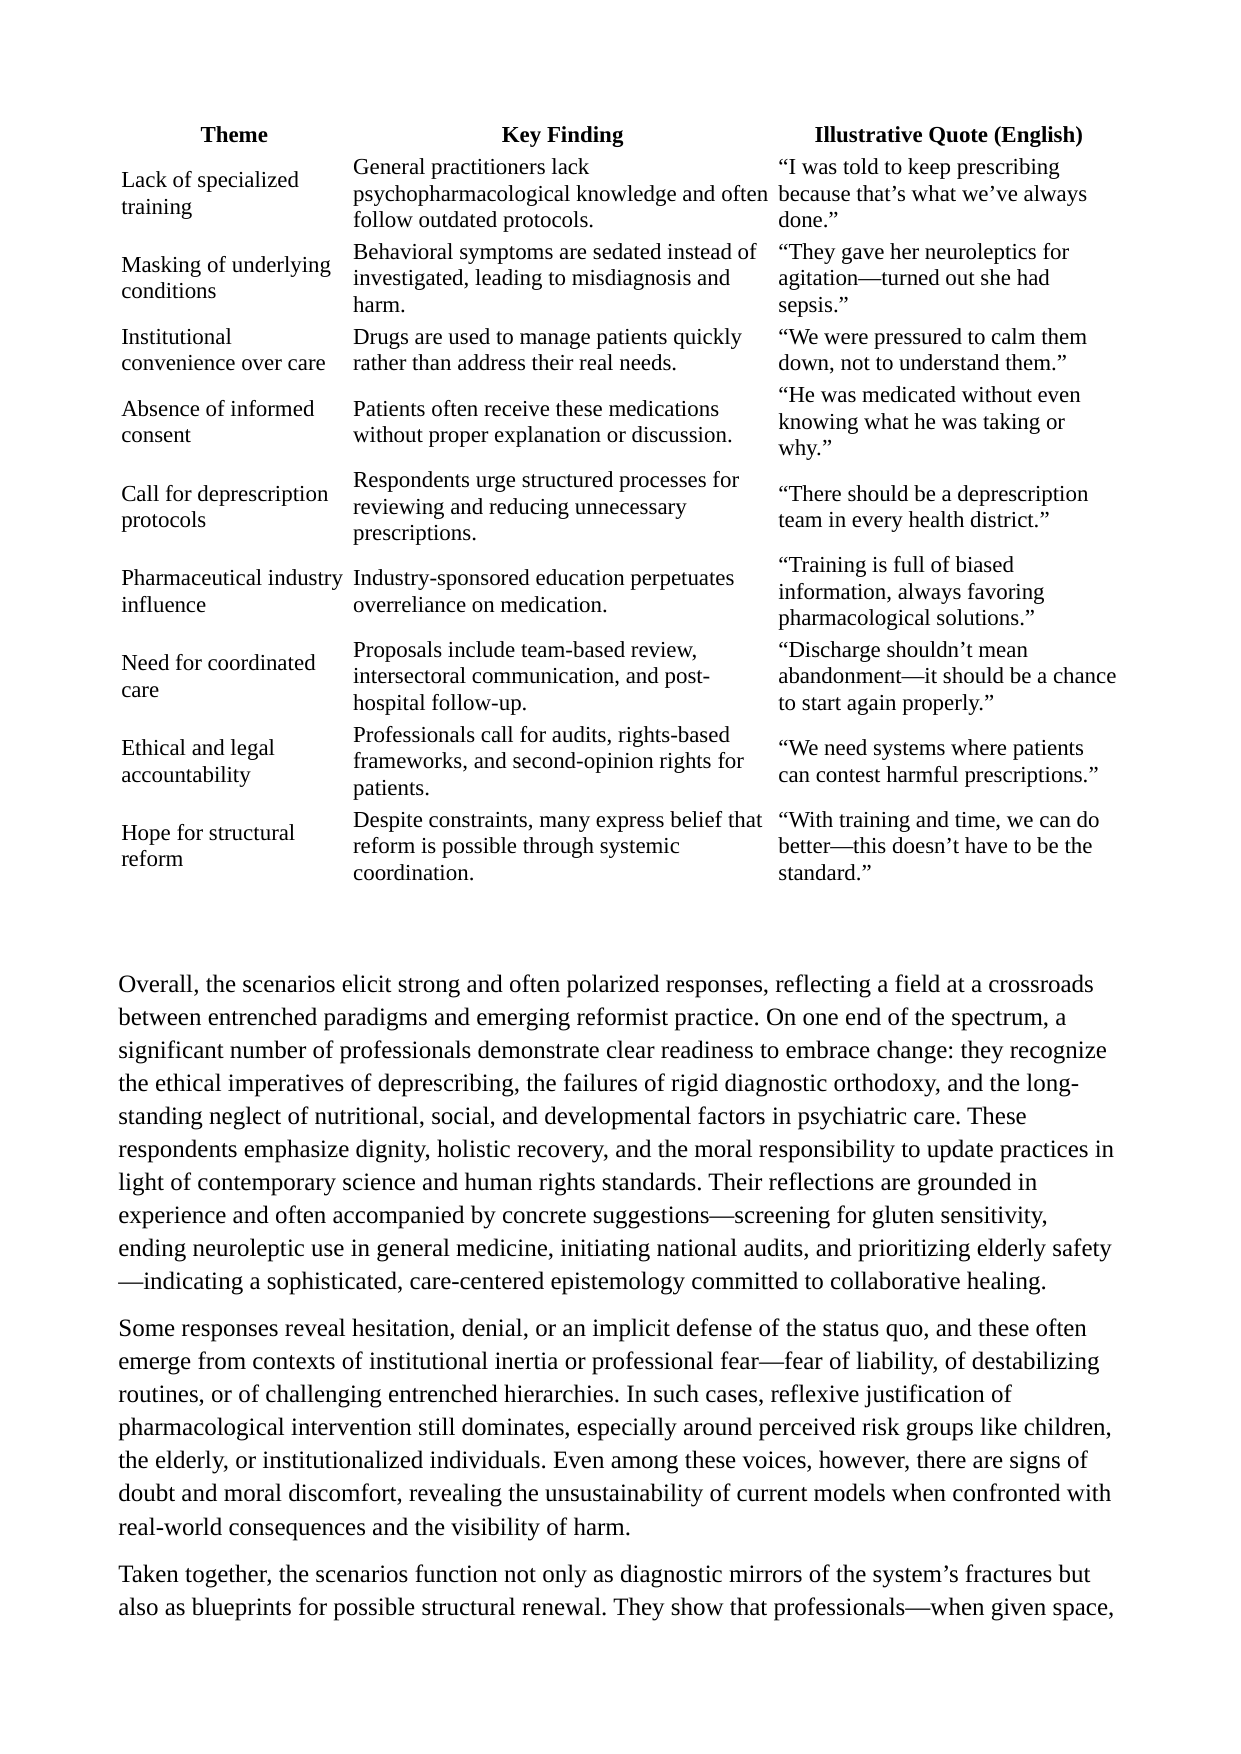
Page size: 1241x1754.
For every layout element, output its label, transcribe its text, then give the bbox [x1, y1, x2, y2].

table_cell “Training is full of biased information, always favoring pharmacological solutions.” [775, 549, 1122, 633]
text Overall, the scenarios elicit strong and often polarized responses, reflecting a field at a crossroads between entrenched paradigms and emerging reformist practice. On one end of the spectrum, a significant number of professionals demonstrate clear readiness to embrace change: they recognize the ethical imperatives of deprescribing, the failures of rigid diagnostic orthodoxy, and the long-standing neglect of nutritional, social, and developmental factors in psychiatric care. These respondents emphasize dignity, holistic recovery, and the moral responsibility to update practices in light of contemporary science and human rights standards. Their reflections are grounded in experience and often accompanied by concrete suggestions—screening for gluten sensitivity, ending neuroleptic use in general medicine, initiating national audits, and prioritizing elderly safety—indicating a sophisticated, care-centered epistemology committed to collaborative healing. [118, 969, 1122, 1294]
table_cell Respondents urge structured processes for reviewing and reducing unnecessary prescriptions. [350, 464, 775, 548]
table_header Illustrative Quote (English) [775, 118, 1122, 150]
table_cell Lack of specialized training [118, 150, 350, 235]
table_cell Patients often receive these medications without proper explanation or discussion. [350, 379, 775, 463]
table_cell “We were pressured to calm them down, not to understand them.” [775, 320, 1122, 379]
table_cell Hope for structural reform [118, 803, 350, 888]
table_cell “I was told to keep prescribing because that’s what we’ve always done.” [775, 150, 1122, 235]
table_cell “We need systems where patients can contest harmful prescriptions.” [775, 718, 1122, 803]
table_cell Pharmaceutical industry influence [118, 549, 350, 633]
table_cell Professionals call for audits, rights-based frameworks, and second-opinion rights for patients. [350, 718, 775, 803]
table_header Theme [118, 118, 350, 150]
table_cell “Discharge shouldn’t mean abandonment—it should be a chance to start again properly.” [775, 633, 1122, 718]
text Some responses reveal hesitation, denial, or an implicit defense of the status quo, and these often emerge from contexts of institutional inertia or professional fear—fear of liability, of destabilizing routines, or of challenging entrenched hierarchies. In such cases, reflexive justification of pharmacological intervention still dominates, especially around perceived risk groups like children, the elderly, or institutionalized individuals. Even among these voices, however, there are signs of doubt and moral discomfort, revealing the unsustainability of current models when confronted with real-world consequences and the visibility of harm. [118, 1313, 1122, 1540]
table_header Key Finding [350, 118, 775, 150]
table_cell Ethical and legal accountability [118, 718, 350, 803]
table_cell “There should be a deprescription team in every health district.” [775, 464, 1122, 548]
text Taken together, the scenarios function not only as diagnostic mirrors of the system’s fractures but also as blueprints for possible structural renewal. They show that professionals—when given space, [118, 1559, 1122, 1621]
table_cell “With training and time, we can do better—this doesn’t have to be the standard.” [775, 803, 1122, 888]
table_cell Drugs are used to manage patients quickly rather than address their real needs. [350, 320, 775, 379]
table_cell Institutional convenience over care [118, 320, 350, 379]
table_cell Masking of underlying conditions [118, 235, 350, 320]
table_cell “They gave her neuroleptics for agitation—turned out she had sepsis.” [775, 235, 1122, 320]
table_cell “He was medicated without even knowing what he was taking or why.” [775, 379, 1122, 463]
table_cell Need for coordinated care [118, 633, 350, 718]
table_cell Despite constraints, many express belief that reform is possible through systemic coordination. [350, 803, 775, 888]
table_cell General practitioners lack psychopharmacological knowledge and often follow outdated protocols. [350, 150, 775, 235]
table_cell Industry-sponsored education perpetuates overreliance on medication. [350, 549, 775, 633]
table_cell Absence of informed consent [118, 379, 350, 463]
table_cell Behavioral symptoms are sedated instead of investigated, leading to misdiagnosis and harm. [350, 235, 775, 320]
table_cell Call for deprescription protocols [118, 464, 350, 548]
table_cell Proposals include team-based review, intersectoral communication, and post-hospital follow-up. [350, 633, 775, 718]
